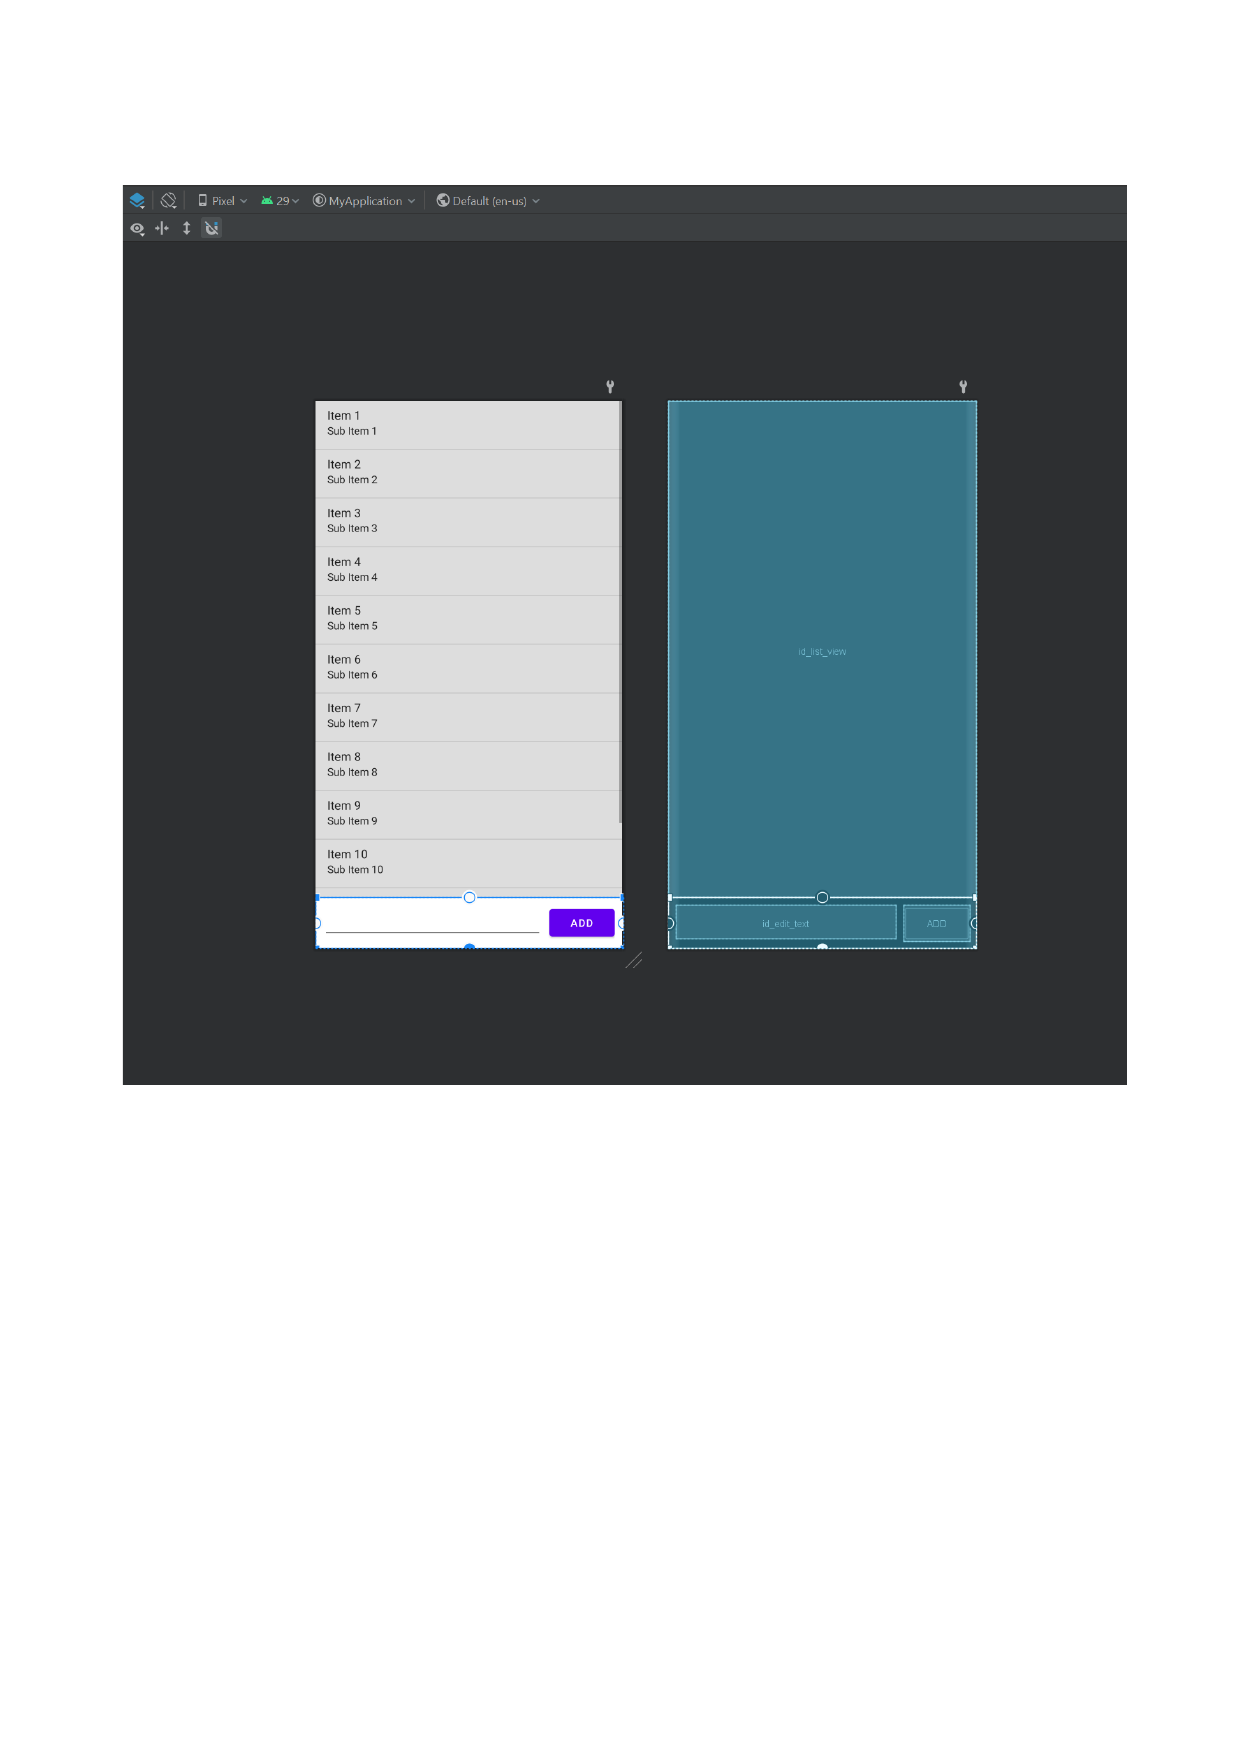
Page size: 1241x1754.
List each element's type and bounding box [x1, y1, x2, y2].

picture [122, 185, 1127, 1085]
